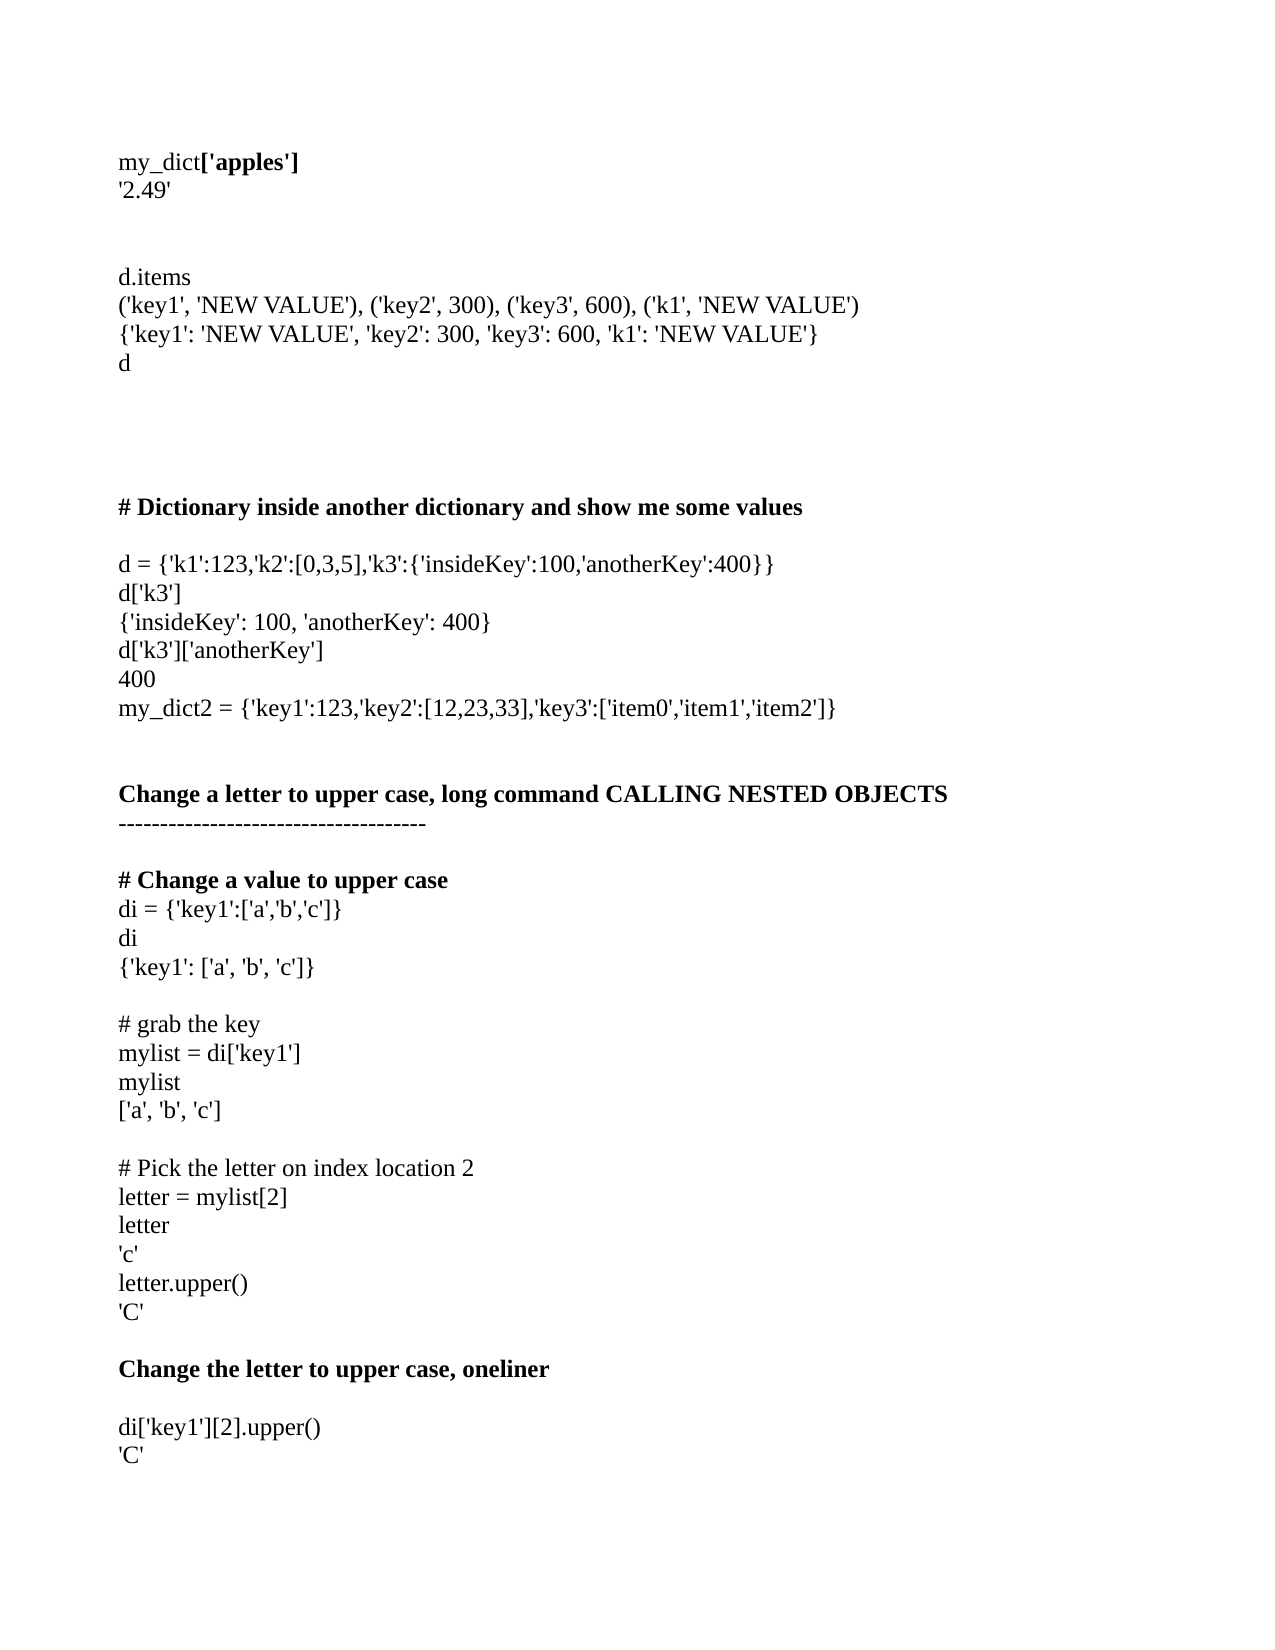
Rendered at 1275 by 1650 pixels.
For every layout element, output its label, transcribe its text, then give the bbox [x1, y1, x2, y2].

text Change a letter to upper case, long command CALLING NESTED OBJECTS ------------------------------------- [118, 779, 1157, 837]
text di = {'key1':['a','b','c']} [118, 894, 1157, 923]
text d['k3'] [118, 578, 1157, 607]
text {'insideKey': 100, 'anotherKey': 400} [118, 607, 1157, 636]
text di['key1'][2].upper() [118, 1412, 1157, 1441]
text {'key1': ['a', 'b', 'c']} [118, 952, 1157, 981]
text 'c' [118, 1239, 1157, 1268]
text # Pick the letter on index location 2 [118, 1153, 1157, 1182]
text d.items [118, 262, 1157, 291]
text '2.49' [118, 176, 1157, 204]
text # Dictionary inside another dictionary and show me some values [118, 492, 1157, 521]
text 'C' [118, 1297, 1157, 1326]
text # Change a value to upper case [118, 866, 1157, 894]
text d [118, 348, 1157, 377]
text ('key1', 'NEW VALUE'), ('key2', 300), ('key3', 600), ('k1', 'NEW VALUE') [118, 291, 1157, 319]
text d['k3']['anotherKey'] [118, 636, 1157, 664]
text letter [118, 1211, 1157, 1239]
text ['a', 'b', 'c'] [118, 1096, 1157, 1124]
text mylist = di['key1'] [118, 1038, 1157, 1067]
text my_dict['apples'] [118, 147, 1157, 176]
text d = {'k1':123,'k2':[0,3,5],'k3':{'insideKey':100,'anotherKey':400}} [118, 549, 1157, 578]
text # grab the key [118, 1009, 1157, 1038]
text mylist [118, 1067, 1157, 1096]
text di [118, 923, 1157, 952]
text 400 [118, 664, 1157, 693]
text 'C' [118, 1441, 1157, 1469]
text letter = mylist[2] [118, 1182, 1157, 1211]
text Change the letter to upper case, oneliner [118, 1354, 1157, 1383]
text letter.upper() [118, 1268, 1157, 1297]
text my_dict2 = {'key1':123,'key2':[12,23,33],'key3':['item0','item1','item2']} [118, 693, 1157, 722]
text {'key1': 'NEW VALUE', 'key2': 300, 'key3': 600, 'k1': 'NEW VALUE'} [118, 319, 1157, 348]
